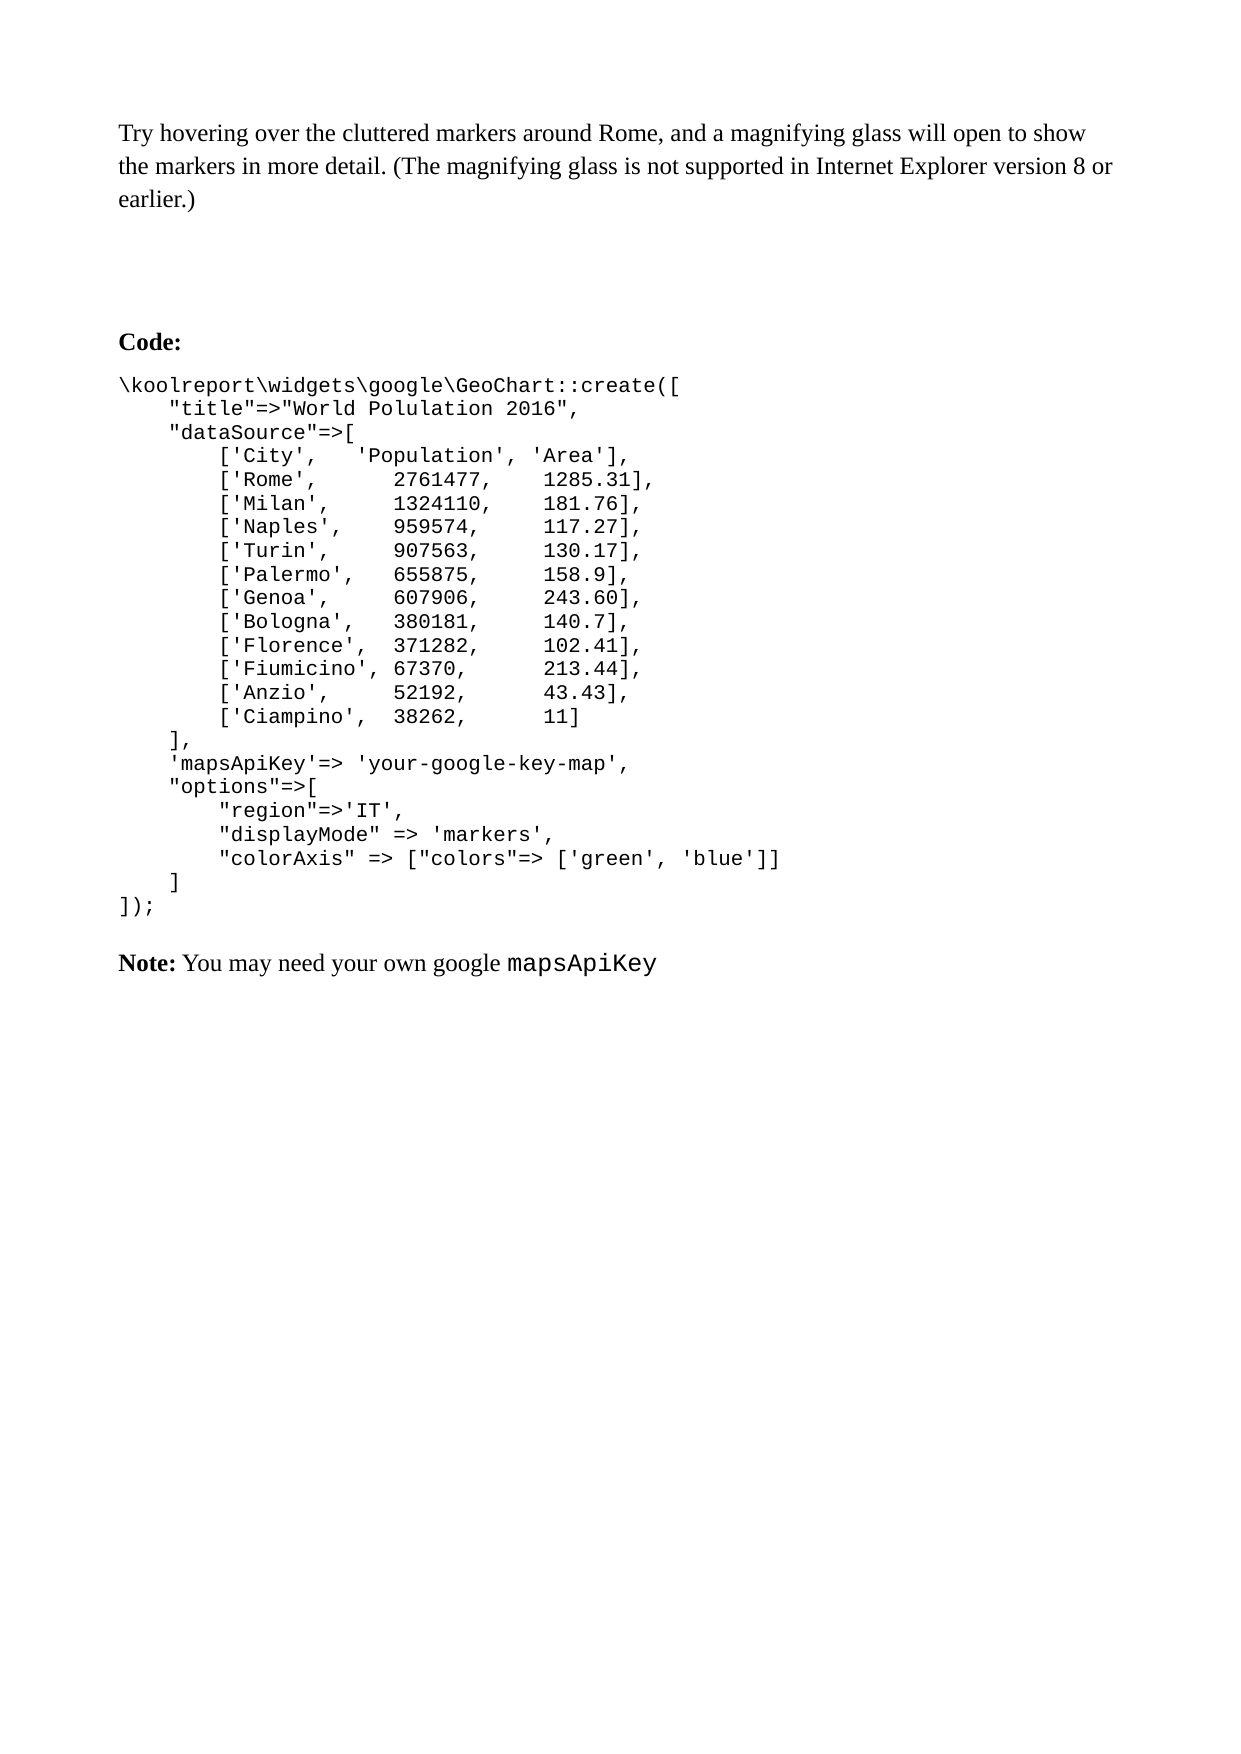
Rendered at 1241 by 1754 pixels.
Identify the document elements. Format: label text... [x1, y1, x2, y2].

text Note: You may need your own google mapsApiKey [118, 948, 1122, 979]
text ['Fiumicino', 67370, 213.44], [118, 658, 1122, 682]
text ['Rome', 2761477, 1285.31], [118, 469, 1122, 493]
text ['Bologna', 380181, 140.7], [118, 611, 1122, 635]
text ] [118, 871, 1122, 895]
text \koolreport\widgets\google\GeoChart::create([ [118, 374, 1122, 398]
text ['Genoa', 607906, 243.60], [118, 587, 1122, 611]
text ['Naples', 959574, 117.27], [118, 516, 1122, 540]
text ['Turin', 907563, 130.17], [118, 540, 1122, 564]
text Try hovering over the cluttered markers around Rome, and a magnifying glass will open to show the markers in more detail. (The magnifying glass is not supported in Internet Explorer version 8 or earlier.) [118, 118, 1122, 213]
text "options"=>[ [118, 777, 1122, 800]
text "title"=>"World Polulation 2016", [118, 398, 1122, 422]
text "region"=>'IT', [118, 800, 1122, 824]
text "colorAxis" => ["colors"=> ['green', 'blue']] [118, 847, 1122, 871]
text ['Florence', 371282, 102.41], [118, 635, 1122, 658]
text ['City', 'Population', 'Area'], [118, 446, 1122, 469]
text ['Ciampino', 38262, 11] [118, 706, 1122, 729]
text 'mapsApiKey'=> 'your-google-key-map', [118, 753, 1122, 777]
text ]); [118, 895, 1122, 918]
text ['Milan', 1324110, 181.76], [118, 493, 1122, 516]
text Code: [118, 327, 1122, 356]
text "dataSource"=>[ [118, 422, 1122, 446]
text ], [118, 729, 1122, 753]
text "displayMode" => 'markers', [118, 824, 1122, 847]
text ['Palermo', 655875, 158.9], [118, 564, 1122, 587]
text ['Anzio', 52192, 43.43], [118, 682, 1122, 706]
